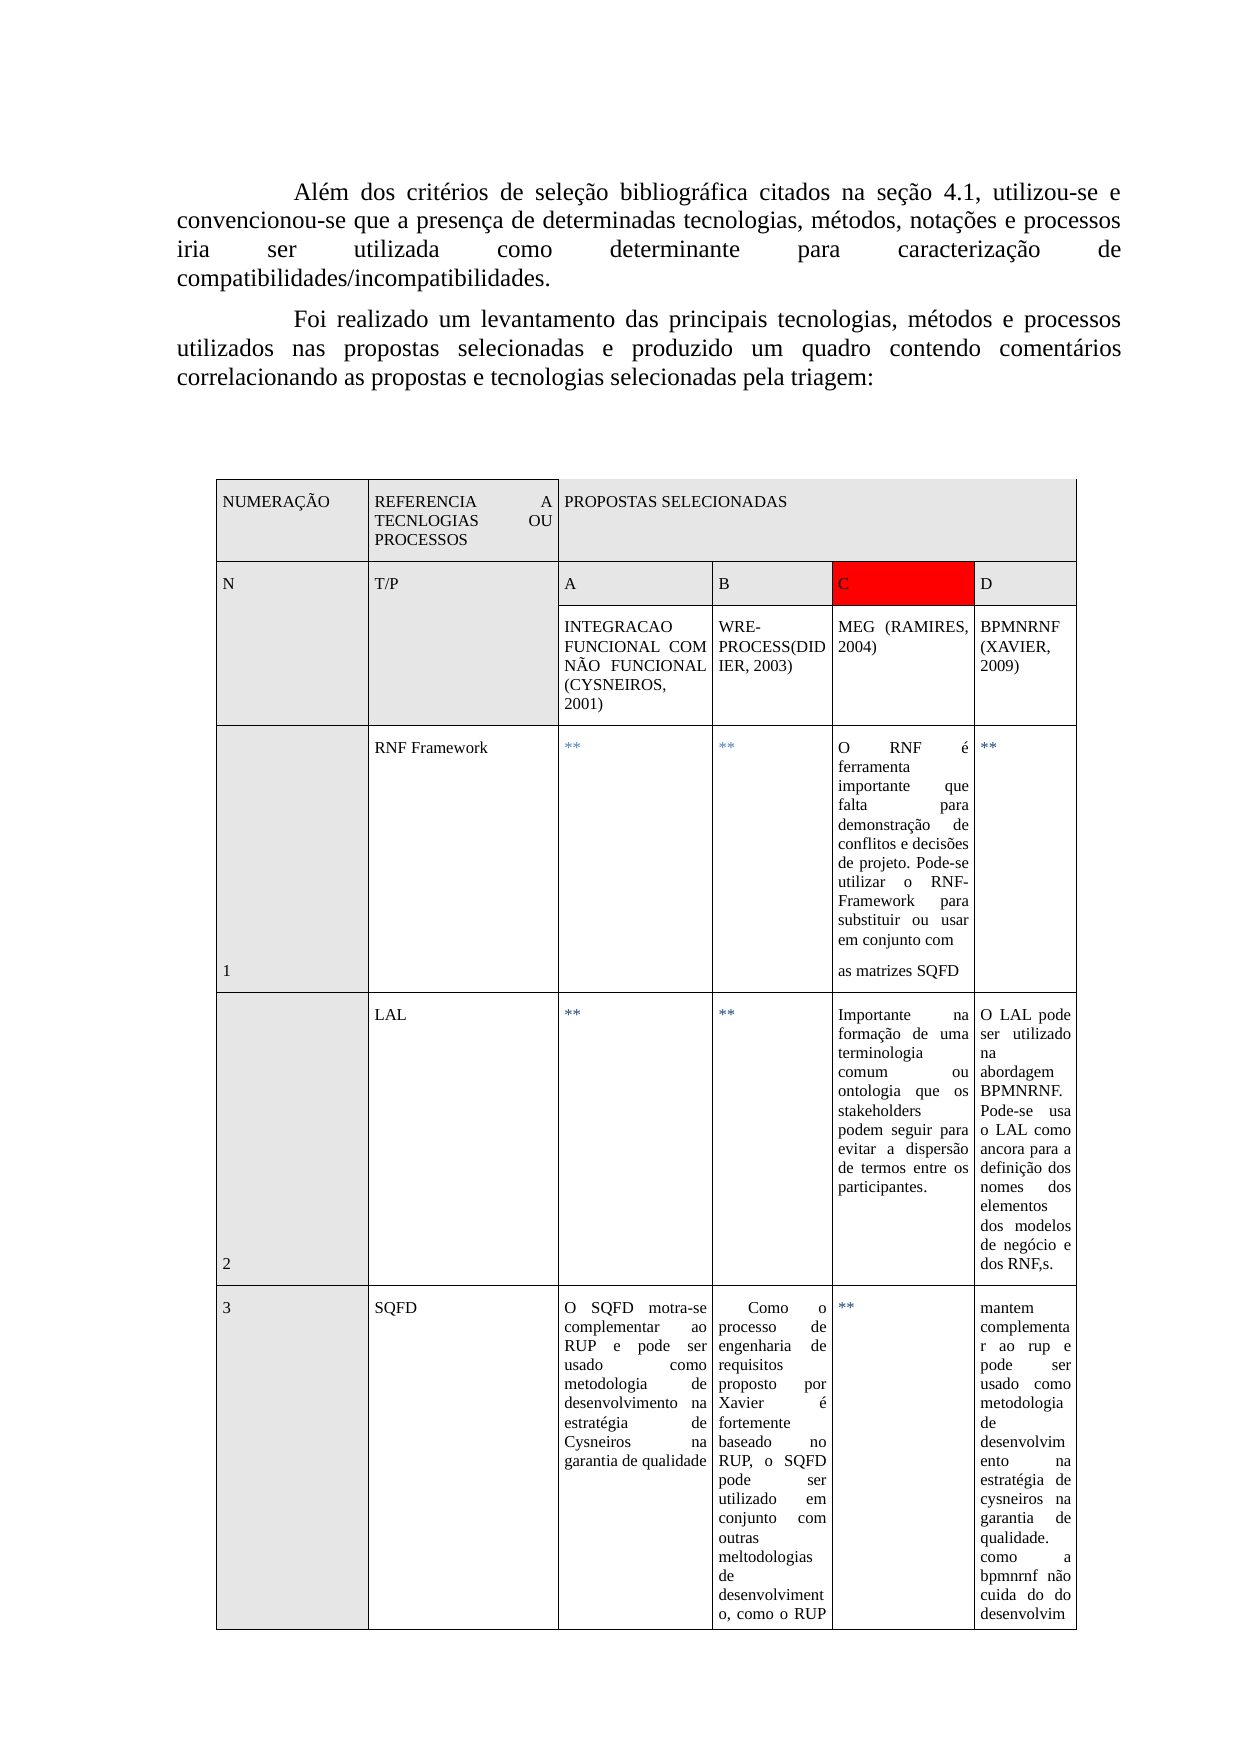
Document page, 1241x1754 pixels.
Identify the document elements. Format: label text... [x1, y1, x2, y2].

table_cell N [217, 562, 368, 725]
table_cell O LAL pode ser utilizado na abordagem BPMNRNF. Pode-se usa o LAL como ancora para a definição dos nomes dos elementos dos modelos de negócio e dos RNF,s. [975, 993, 1076, 1285]
table_cell 2 [217, 993, 368, 1285]
table_cell ** [713, 993, 832, 1285]
table_cell RNF Framework [369, 726, 558, 992]
table_cell BPMNRNF (XAVIER, 2009) [975, 606, 1076, 725]
table_cell C [833, 562, 974, 605]
text Foi realizado um levantamento das principais tecnologias, métodos e processos utilizados nas propostas selecionadas e produzido um quadro contendo comentários correlacionando as propostas e tecnologias selecionadas pela triagem: [177, 304, 1122, 390]
table_header REFERENCIA A TECNLOGIAS OU PROCESSOS [369, 480, 558, 561]
table_cell ** [833, 1286, 974, 1629]
table_cell LAL [369, 993, 558, 1285]
text Além dos critérios de seleção bibliográfica citados na seção 4.1, utilizou-se e convencionou-se que a presença de determinadas tecnologias, métodos, notações e processos iria ser utilizada como determinante para caracterização de compatibilidades/incompatibilidades. [177, 177, 1122, 292]
table_cell O RNF é ferramenta importante que falta para demonstração de conflitos e decisões de projeto. Pode-se utilizar o RNF- Framework para substituir ou usar em conjunto com as matrizes SQFD [833, 726, 974, 992]
table_cell 3 [217, 1286, 368, 1629]
table_cell ** [559, 993, 712, 1285]
table_header PROPOSTAS SELECIONADAS [559, 479, 1076, 561]
table_cell T/P [369, 562, 558, 725]
table_cell Como o processo de engenharia de requisitos proposto por Xavier é fortemente baseado no RUP, o SQFD pode ser utilizado em conjunto com outras meltodologias de desenvolvimento, como o RUP [713, 1286, 832, 1629]
table_cell mantem complementar ao rup e pode ser usado como metodologia de desenvolvimento na estratégia de cysneiros na garantia de qualidade. como a bpmnrnf não cuida do do desenvolvim [975, 1286, 1076, 1629]
table_cell ** [713, 726, 832, 992]
table_cell D [975, 562, 1076, 605]
table_cell SQFD [369, 1286, 558, 1629]
table_cell MEG (RAMIRES, 2004) [833, 606, 974, 725]
table_cell 1 [217, 726, 368, 992]
table_cell WRE-PROCESS(DIDIER, 2003) [713, 606, 832, 725]
table_cell INTEGRACAO FUNCIONAL COM NÃO FUNCIONAL (CYSNEIROS, 2001) [559, 606, 712, 725]
table_cell Importante na formação de uma terminologia comum ou ontologia que os stakeholders podem seguir para evitar a dispersão de termos entre os participantes. [833, 993, 974, 1285]
table_cell A [559, 562, 712, 605]
table_cell ** [559, 726, 712, 992]
table_header NUMERAÇÃO [217, 480, 368, 561]
table_cell O SQFD motra-se complementar ao RUP e pode ser usado como metodologia de desenvolvimento na estratégia de Cysneiros na garantia de qualidade [559, 1286, 712, 1629]
table_cell ** [975, 726, 1076, 992]
table_cell B [713, 562, 832, 605]
